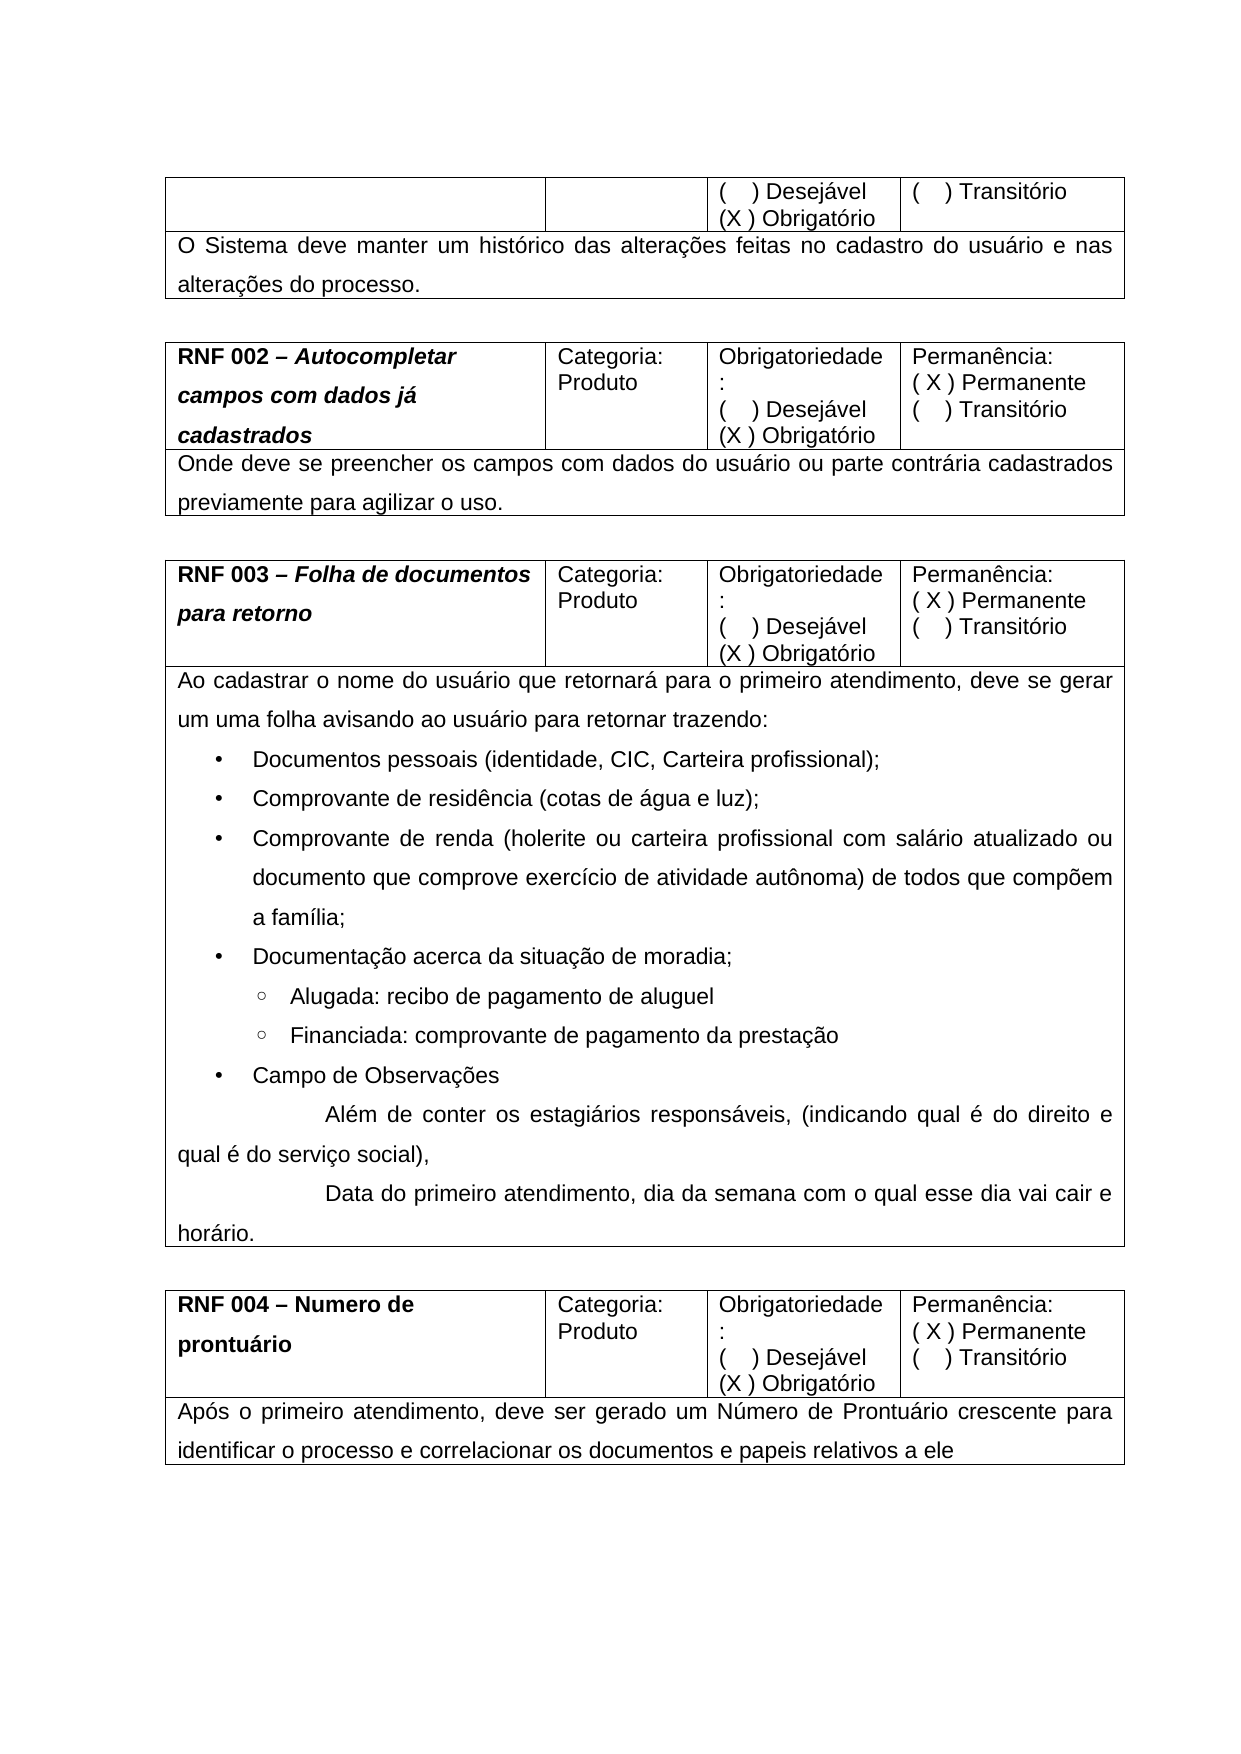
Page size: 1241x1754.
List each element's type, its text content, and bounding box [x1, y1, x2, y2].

table_header RNF 004 – Numero de prontuário [166, 1291, 545, 1397]
table_header Permanência: ( X ) Permanente ( ) Transitório [901, 1291, 1124, 1397]
table_header Permanência: ( X ) Permanente ( ) Transitório [901, 561, 1124, 666]
table_header [166, 178, 545, 231]
table_header Permanência: ( X ) Permanente ( ) Transitório [901, 343, 1124, 448]
table_cell Após o primeiro atendimento, deve ser gerado um Número de Prontuário crescente para identificar o processo e correlacionar os documentos e papeis relativos a ele [166, 1398, 1124, 1463]
table_cell Ao cadastrar o nome do usuário que retornará para o primeiro atendimento, deve se gerar um uma folha avisando ao usuário para retornar trazendo: Documentos pessoais (identidade, CIC, Carteira profissional); Comprovante de residência (cotas de água e luz); Comprovante de renda (holerite ou carteira profissional com salário atualizado ou documento que comprove exercício de atividade autônoma) de todos que compõem a família; Documentação acerca da situação de moradia; Alugada: recibo de pagamento de aluguel Financiada: comprovante de pagamento da prestação Campo de Observações Além de conter os estagiários responsáveis, (indicando qual é do direito e qual é do serviço social), Data do primeiro atendimento, dia da semana com o qual esse dia vai cair e horário. [166, 667, 1124, 1246]
table_header RNF 003 – Folha de documentos para retorno [166, 561, 545, 666]
table_header Categoria: Produto [546, 1291, 707, 1397]
table_header Obrigatoriedade: ( ) Desejável (X ) Obrigatório [708, 561, 900, 666]
table_header Obrigatoriedade: ( ) Desejável (X ) Obrigatório [708, 343, 900, 448]
table_header Categoria: Produto [546, 561, 707, 666]
table_header Obrigatoriedade: ( ) Desejável (X ) Obrigatório [708, 1291, 900, 1397]
table_header ( ) Desejável (X ) Obrigatório [708, 178, 900, 231]
table_cell O Sistema deve manter um histórico das alterações feitas no cadastro do usuário e nas alterações do processo. [166, 232, 1124, 298]
table_cell Onde deve se preencher os campos com dados do usuário ou parte contrária cadastrados previamente para agilizar o uso. [166, 450, 1124, 515]
table_header Categoria: Produto [546, 343, 707, 448]
table_header RNF 002 – Autocompletar campos com dados já cadastrados [166, 343, 545, 448]
table_header ( ) Transitório [901, 178, 1124, 231]
table_header [546, 178, 707, 231]
